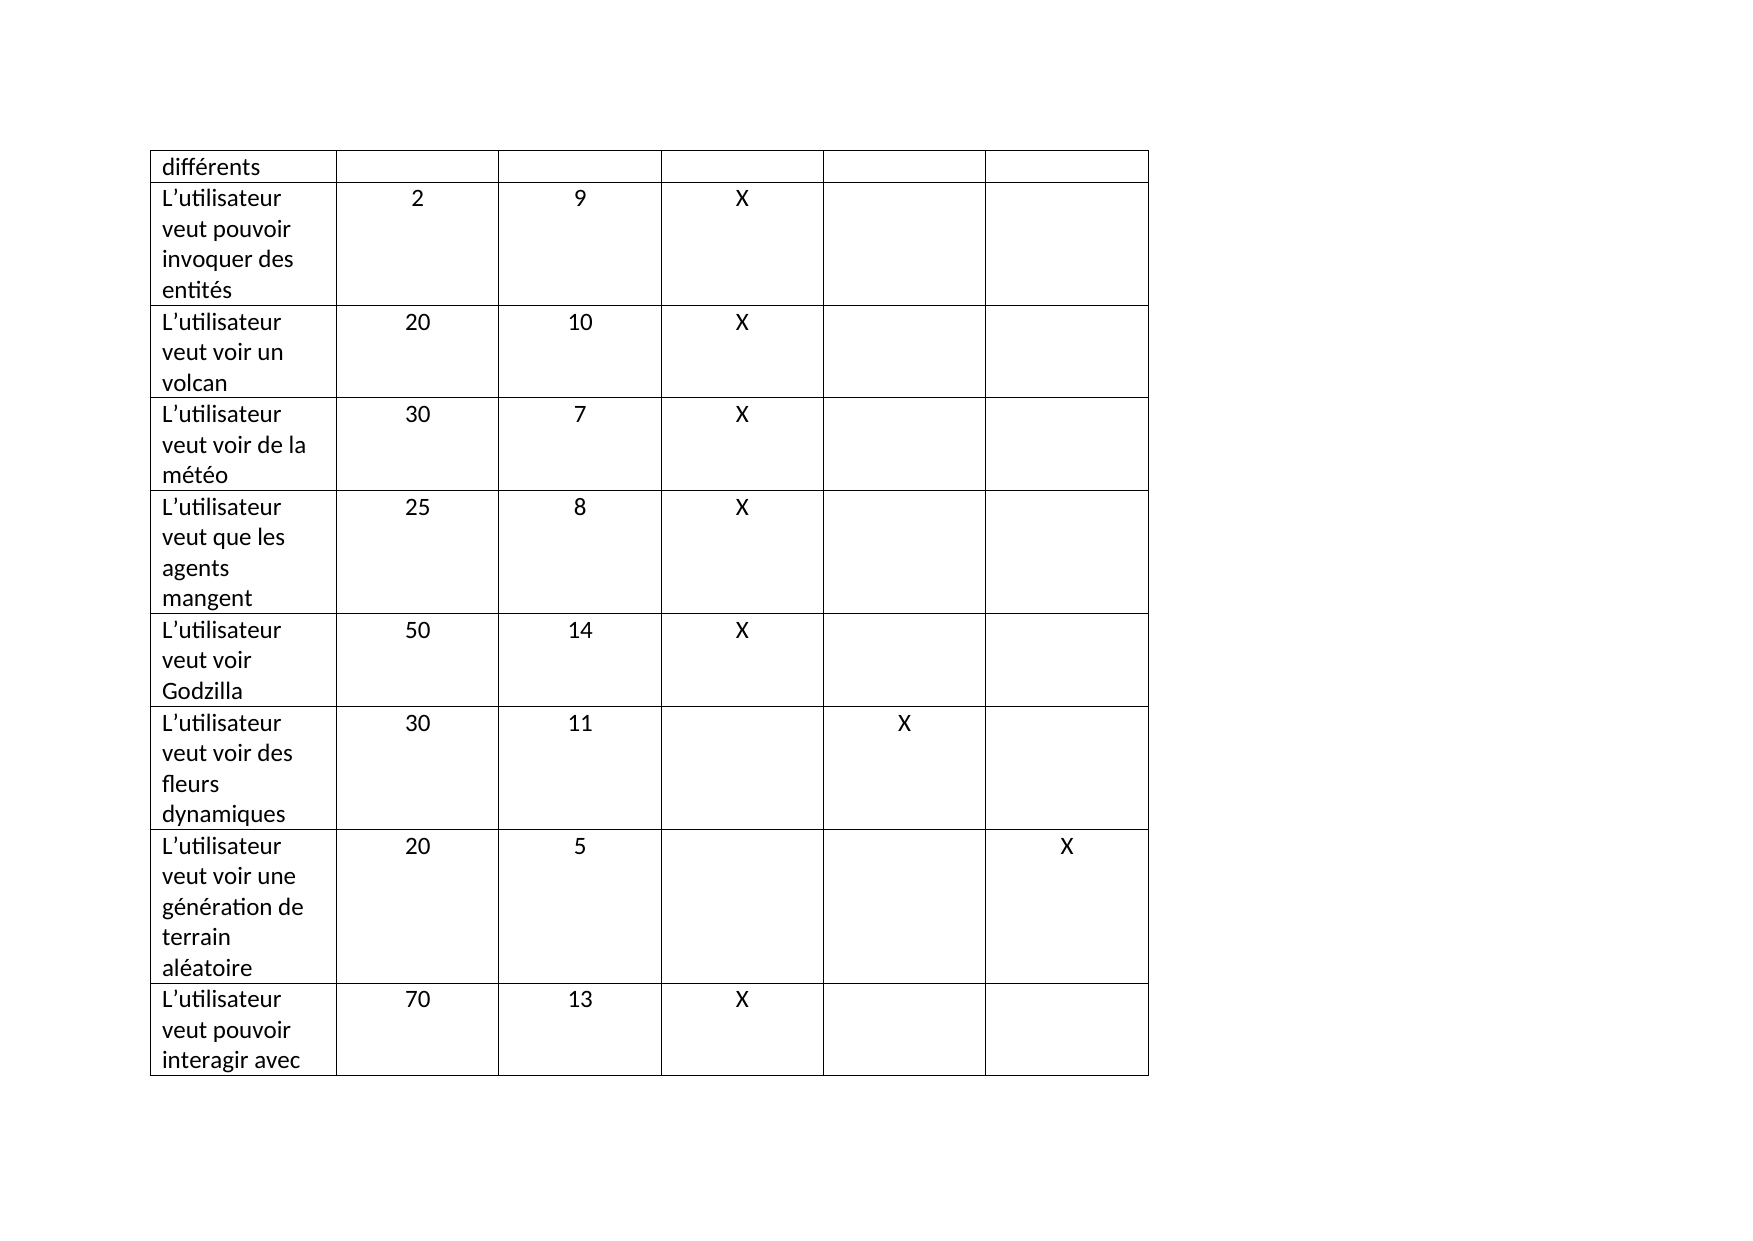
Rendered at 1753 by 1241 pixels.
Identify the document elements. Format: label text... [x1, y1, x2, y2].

table_cell 13 [499, 984, 661, 1075]
table_cell [986, 614, 1148, 706]
table_cell 8 [499, 491, 661, 613]
table_cell 14 [499, 614, 661, 706]
table_cell 25 [337, 491, 498, 613]
table_cell [986, 984, 1148, 1075]
table_cell [986, 398, 1148, 490]
table_cell 11 [499, 707, 661, 829]
table_cell X [824, 707, 985, 829]
table_cell L’utilisateur veut que les agents mangent [151, 491, 336, 613]
table_cell [824, 151, 985, 182]
table_cell différents [151, 151, 336, 182]
table_cell 20 [337, 306, 498, 397]
table_cell 70 [337, 984, 498, 1075]
table_cell [824, 398, 985, 490]
table_cell X [662, 984, 823, 1075]
table_cell [662, 707, 823, 829]
table_cell [824, 491, 985, 613]
table_cell 9 [499, 183, 661, 305]
table_cell 20 [337, 830, 498, 982]
table_cell 2 [337, 183, 498, 305]
table_cell X [662, 398, 823, 490]
table_cell [986, 306, 1148, 397]
table_cell 50 [337, 614, 498, 706]
table_cell [986, 707, 1148, 829]
table_cell [662, 151, 823, 182]
table_cell L’utilisateur veut pouvoir interagir avec [151, 984, 336, 1075]
table_cell 10 [499, 306, 661, 397]
table_cell X [662, 614, 823, 706]
table_cell [337, 151, 498, 182]
table_cell [824, 183, 985, 305]
table_cell X [662, 491, 823, 613]
table_cell [986, 491, 1148, 613]
table_cell L’utilisateur veut voir un volcan [151, 306, 336, 397]
table_cell 5 [499, 830, 661, 982]
table_cell [824, 614, 985, 706]
table_cell L’utilisateur veut voir une génération de terrain aléatoire [151, 830, 336, 982]
table_cell X [662, 183, 823, 305]
table_cell [824, 306, 985, 397]
table_cell L’utilisateur veut voir Godzilla [151, 614, 336, 706]
table_cell 30 [337, 707, 498, 829]
table_cell [986, 151, 1148, 182]
table_cell [824, 830, 985, 982]
table_cell L’utilisateur veut voir des fleurs dynamiques [151, 707, 336, 829]
table_cell L’utilisateur veut pouvoir invoquer des entités [151, 183, 336, 305]
table_cell 30 [337, 398, 498, 490]
table_cell X [986, 830, 1148, 982]
table_cell 7 [499, 398, 661, 490]
table_cell [499, 151, 661, 182]
table_cell X [662, 306, 823, 397]
table_cell L’utilisateur veut voir de la météo [151, 398, 336, 490]
table_cell [986, 183, 1148, 305]
table_cell [662, 830, 823, 982]
table_cell [824, 984, 985, 1075]
